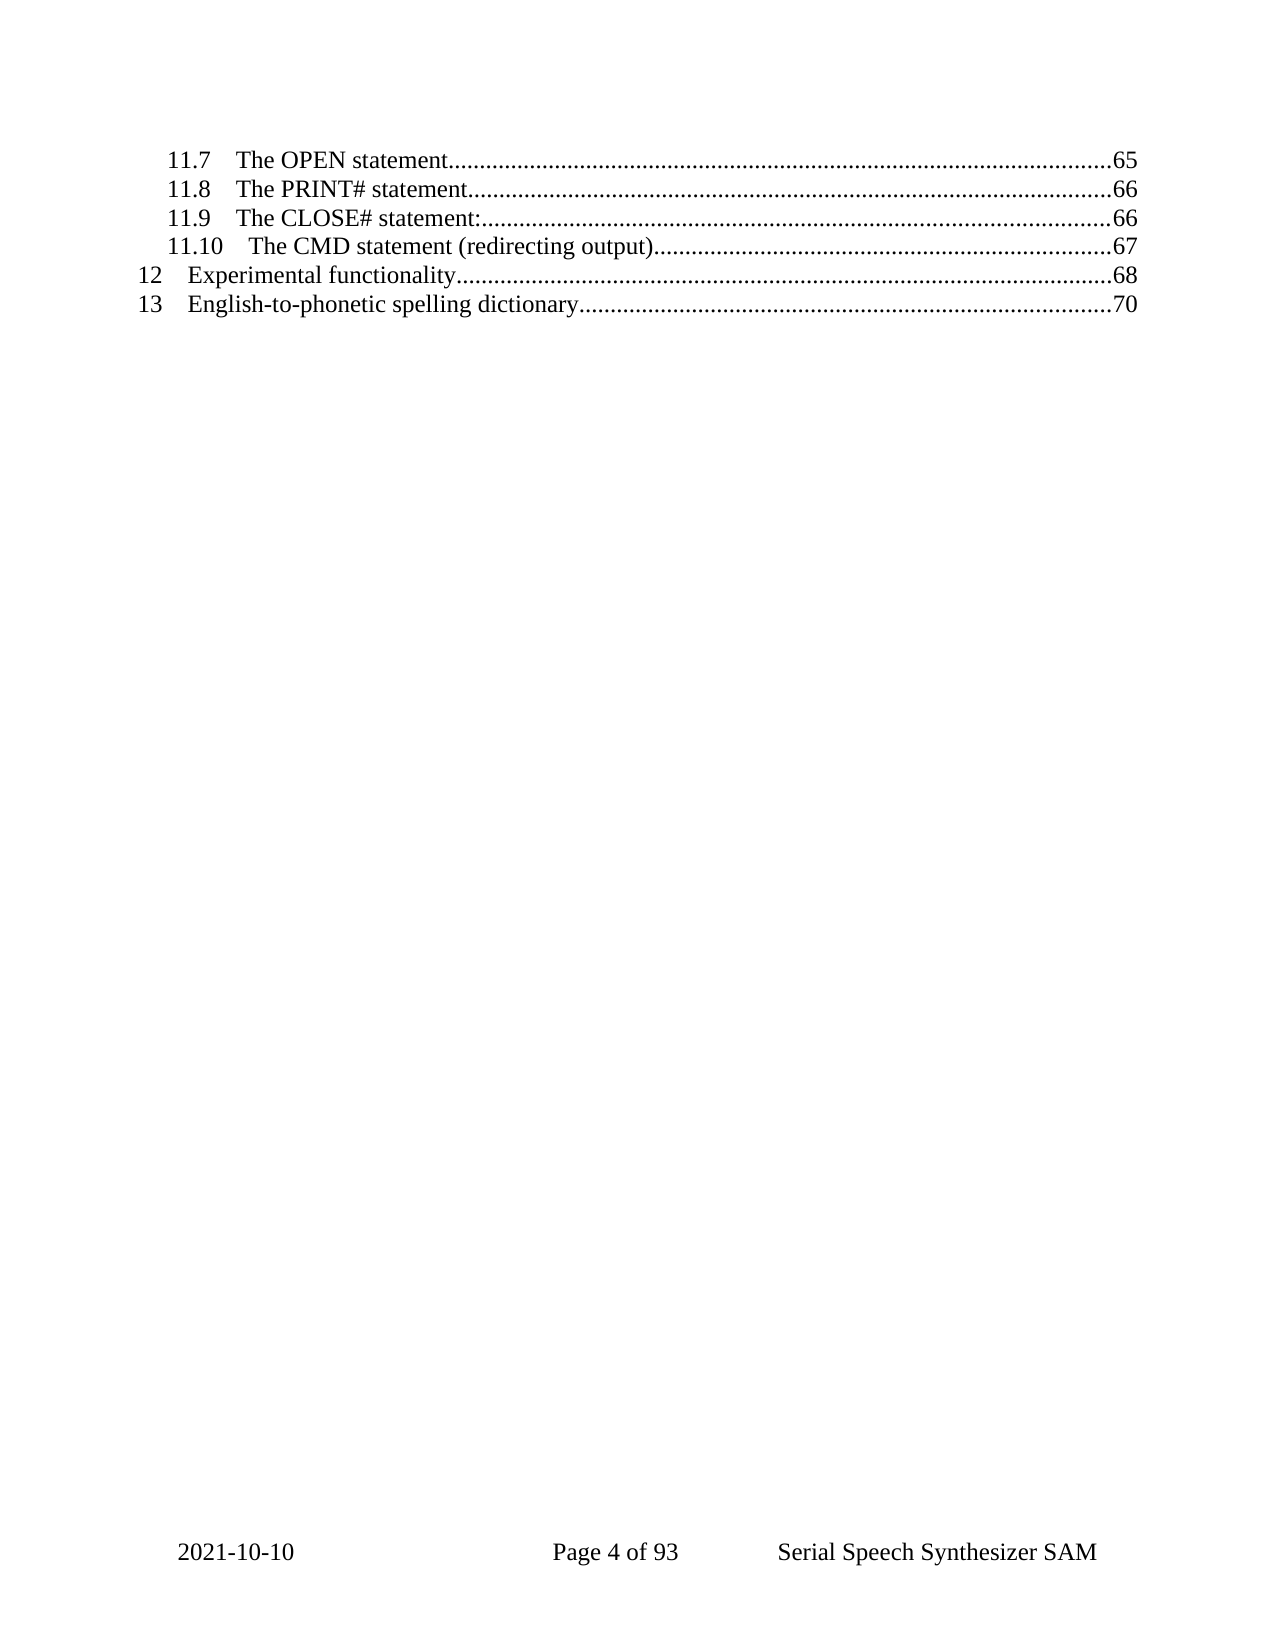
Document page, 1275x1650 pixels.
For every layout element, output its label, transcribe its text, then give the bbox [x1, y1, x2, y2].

text 11.10 The CMD statement (redirecting output) 67 [167, 231, 1138, 260]
text 12 Experimental functionality 68 [137, 260, 1138, 289]
text 11.8 The PRINT# statement 66 [167, 174, 1138, 203]
text 13 English-to-phonetic spelling dictionary 70 [137, 289, 1138, 318]
text 11.7 The OPEN statement 65 [167, 145, 1138, 174]
text 11.9 The CLOSE# statement: 66 [167, 203, 1138, 231]
